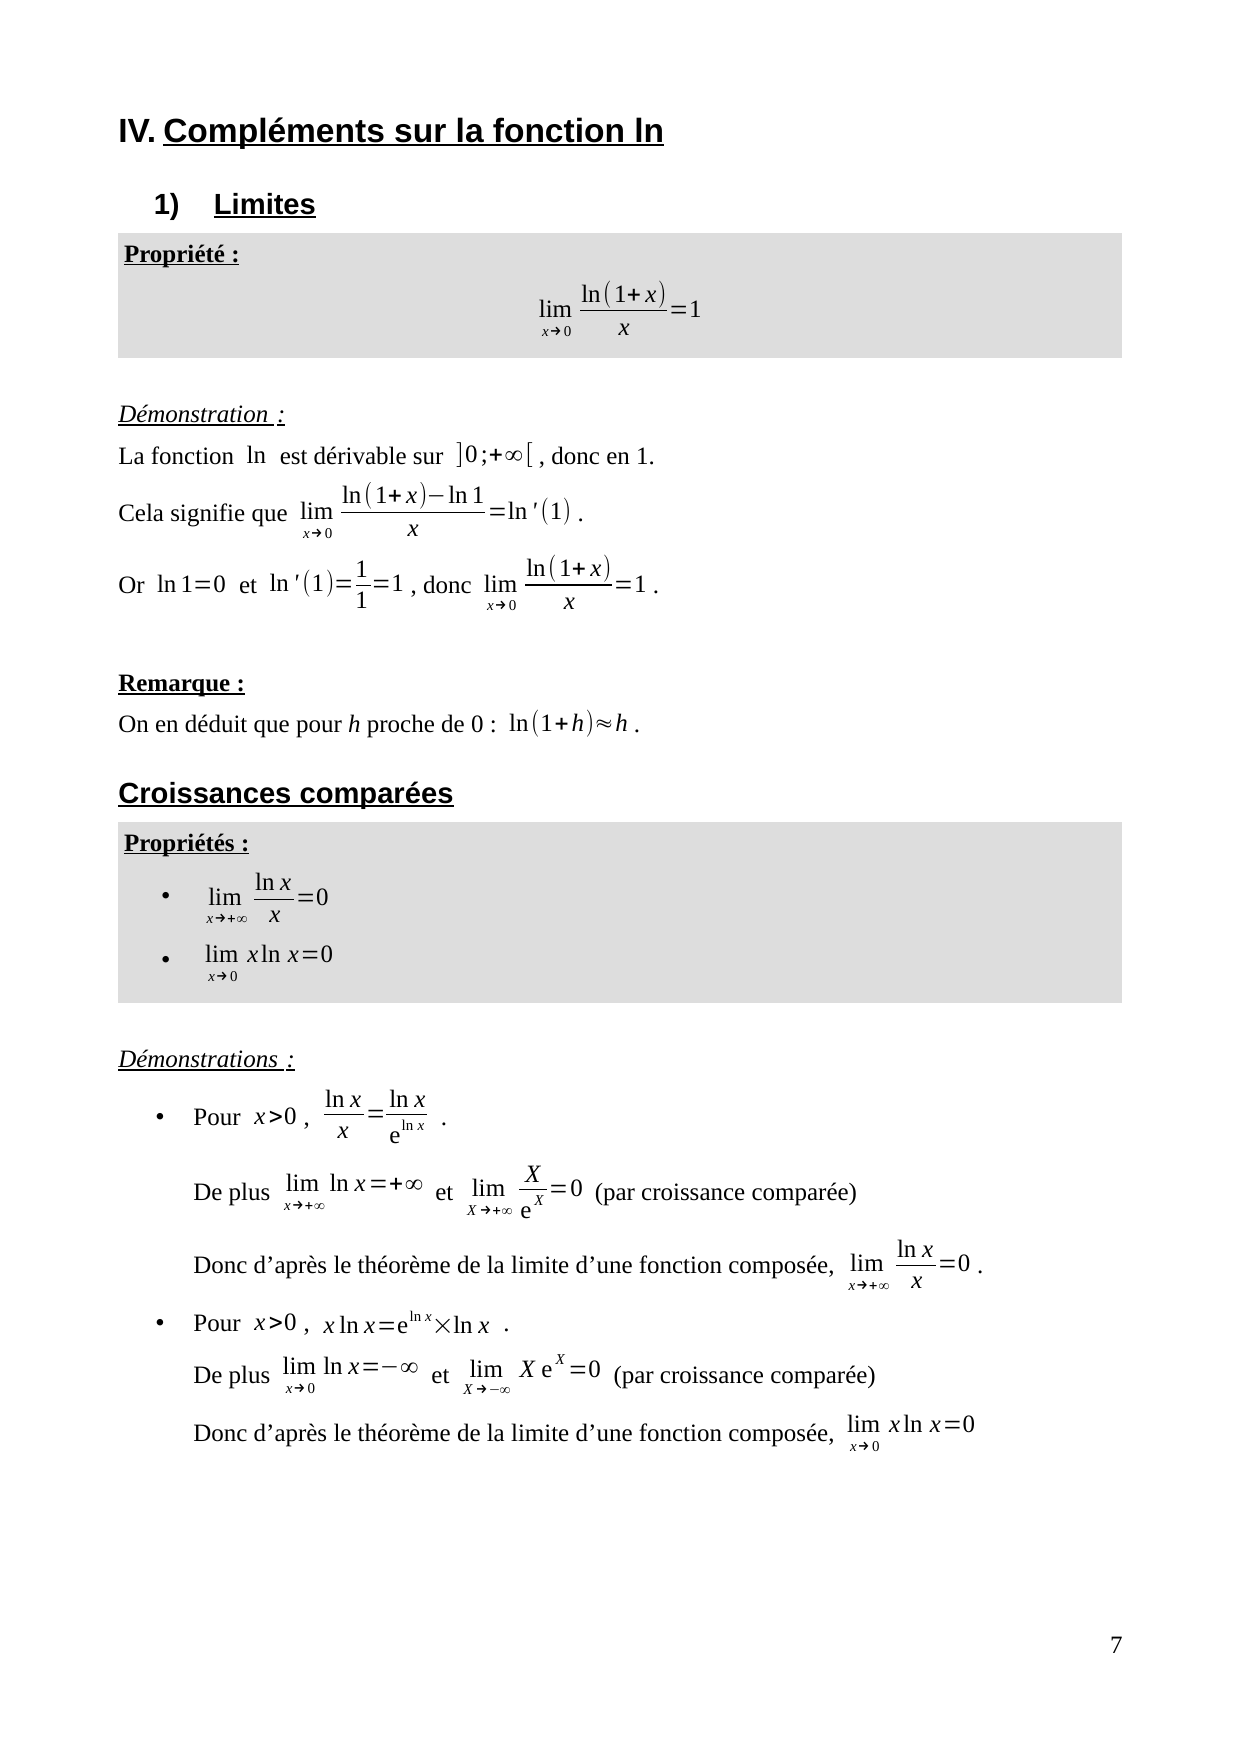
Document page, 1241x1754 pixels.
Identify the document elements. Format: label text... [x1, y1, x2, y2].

text On en déduit que pour h proche de 0 : . [118, 709, 1122, 738]
text Démonstrations : [118, 1044, 1122, 1073]
list Donc d’après le théorème de la limite d’une fonction composée, [156, 1411, 1122, 1455]
text La fonction est dérivable sur , donc en 1. [118, 441, 1122, 469]
table_header Propriété : [118, 233, 1122, 358]
list Donc d’après le théorème de la limite d’une fonction composée, . [156, 1235, 1122, 1294]
subtitle Croissances comparées [118, 776, 1122, 809]
subtitle Compléments sur la fonction ln [118, 111, 1122, 149]
subtitle Limites [153, 187, 1122, 221]
text Remarque : [118, 668, 1122, 697]
table_header Propriétés : [118, 822, 1122, 1003]
list Pour , . [156, 1307, 1122, 1338]
list De plus et (par croissance comparée) [156, 1351, 1122, 1398]
text Démonstration : [118, 399, 1122, 428]
list De plus et (par croissance comparée) [156, 1160, 1122, 1223]
text Cela signifie que . [118, 482, 1122, 542]
list Pour , . [156, 1085, 1122, 1148]
text Or et , donc . [118, 554, 1122, 614]
